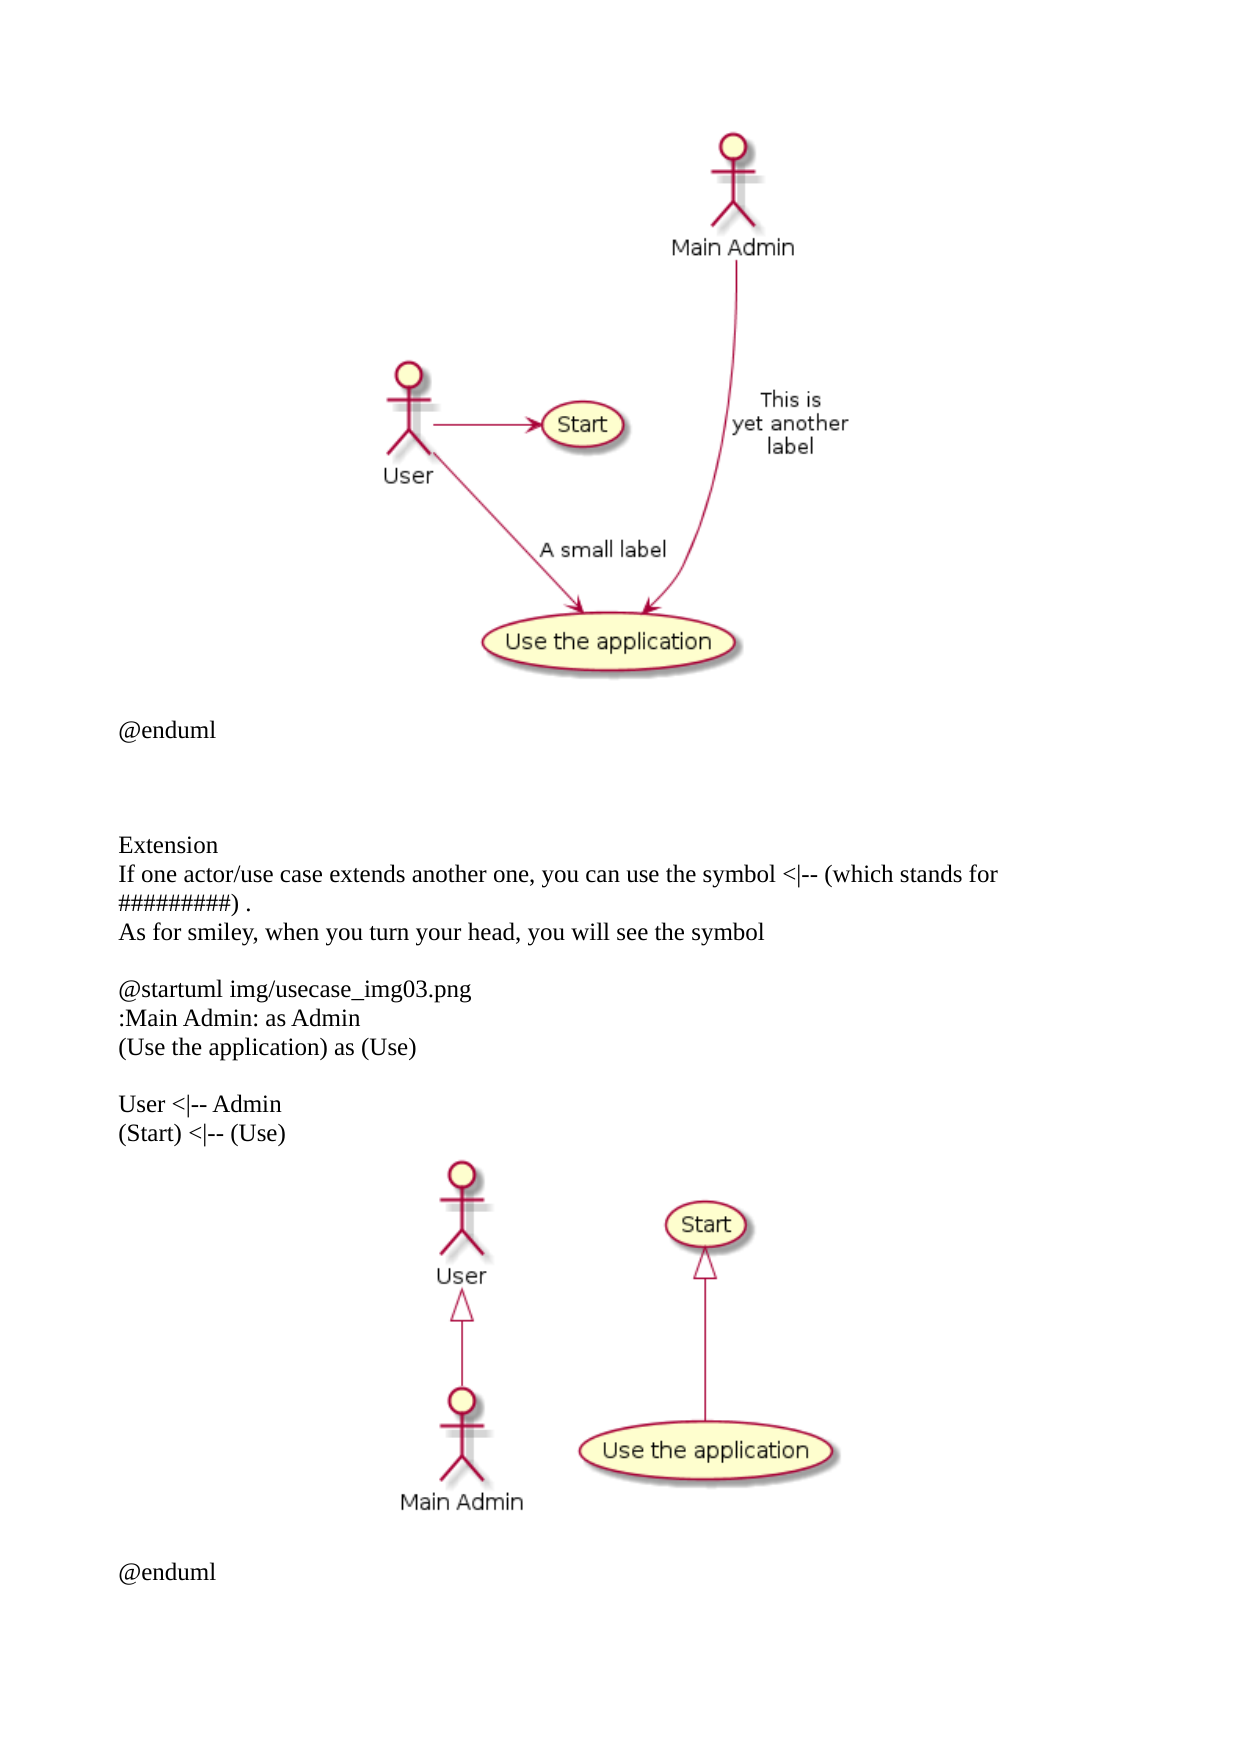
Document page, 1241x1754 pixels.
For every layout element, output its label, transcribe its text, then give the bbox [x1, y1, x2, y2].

text Extension [118, 831, 1122, 859]
text @enduml [118, 1557, 1122, 1586]
text @startuml img/usecase_img03.png [118, 974, 1122, 1003]
picture [374, 118, 866, 687]
text @enduml [118, 716, 1122, 744]
text :Main Admin: as Admin [118, 1003, 1122, 1032]
text If one actor/use case extends another one, you can use the symbol <|-- (which stands for #########) . [118, 859, 1122, 917]
text (Start) <|-- (Use) [118, 1118, 1122, 1147]
picture [392, 1146, 849, 1529]
text (Use the application) as (Use) [118, 1032, 1122, 1061]
text User <|-- Admin [118, 1089, 1122, 1118]
text As for smiley, when you turn your head, you will see the symbol [118, 917, 1122, 946]
